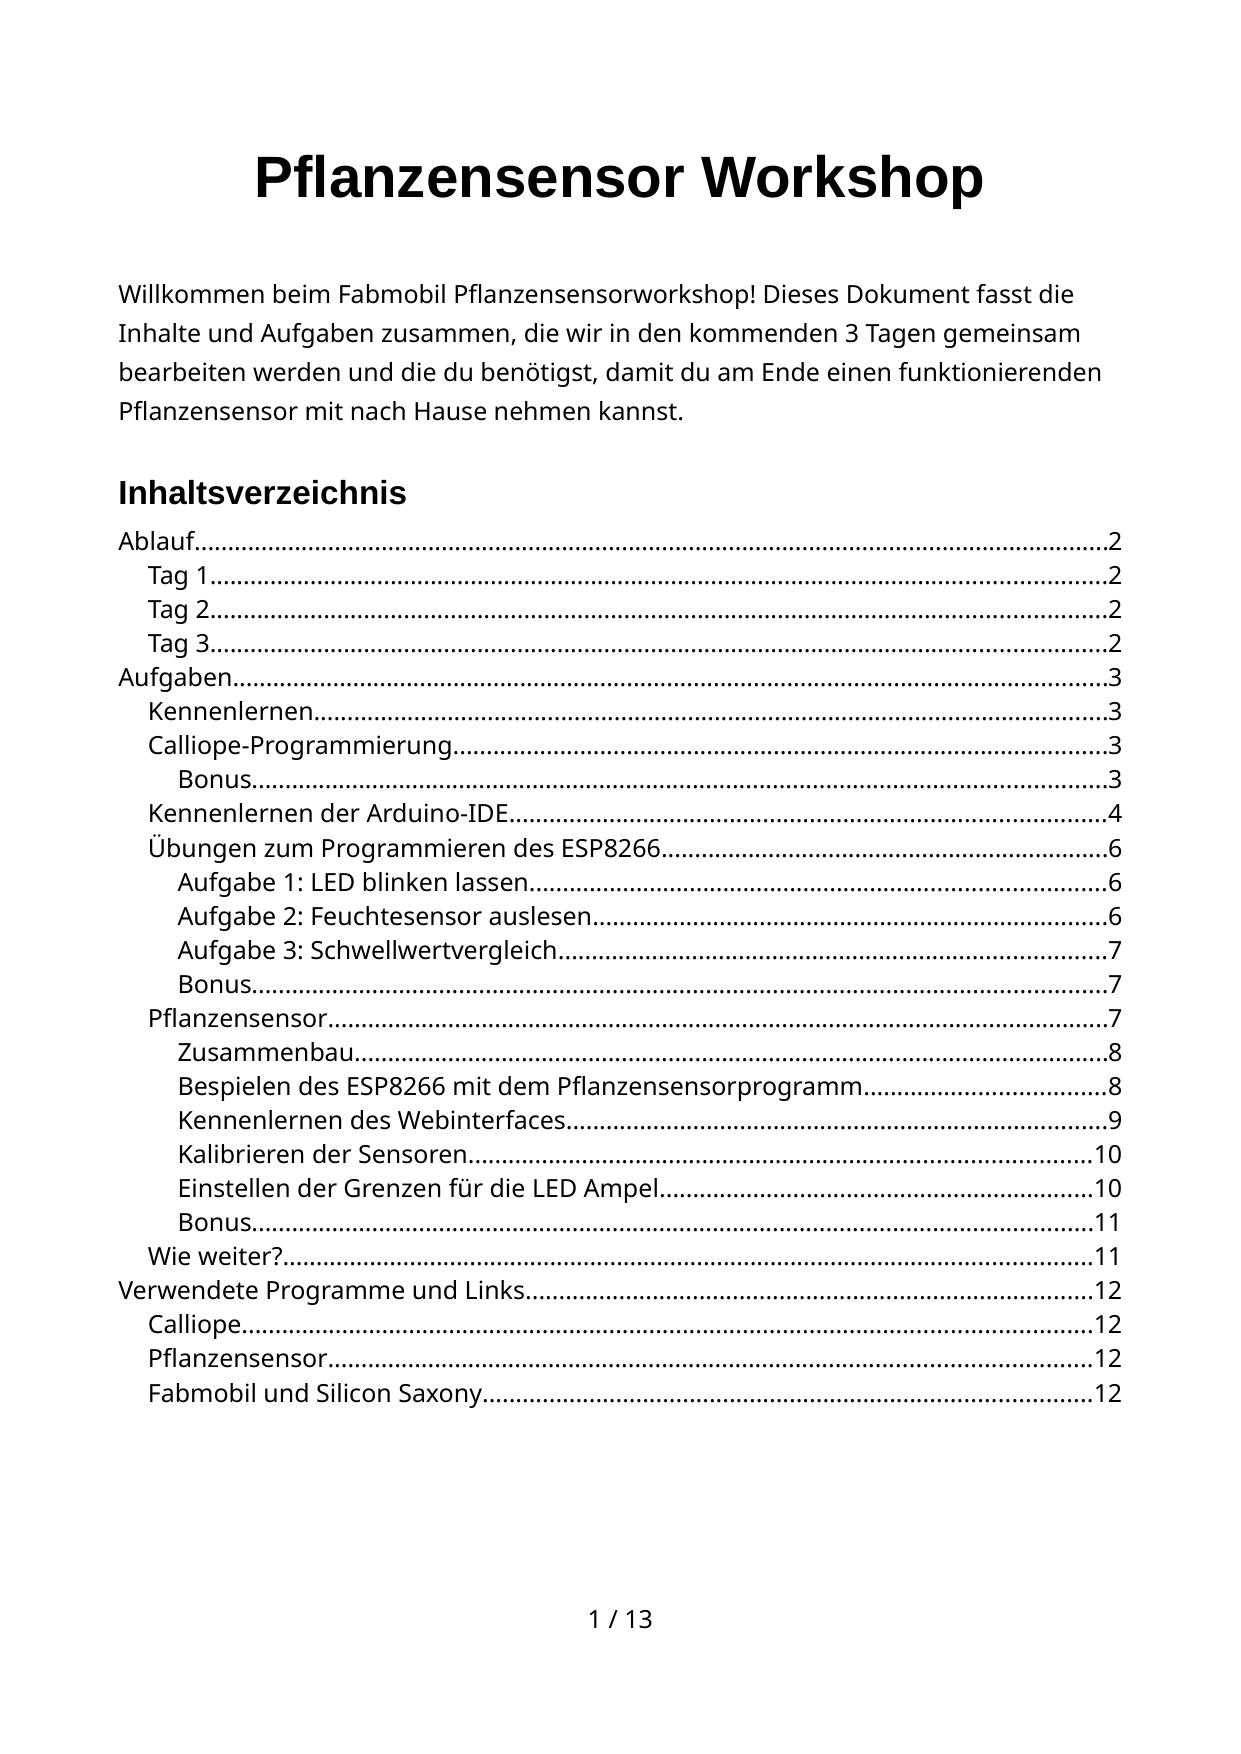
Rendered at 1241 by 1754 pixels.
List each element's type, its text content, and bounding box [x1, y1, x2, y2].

text Tag 3 2 [148, 626, 1122, 660]
text Pflanzensensor 7 [148, 1001, 1122, 1034]
text Einstellen der Grenzen für die LED Ampel 10 [177, 1171, 1122, 1205]
text Pflanzensensor 12 [148, 1341, 1122, 1375]
text Wie weiter? 11 [148, 1239, 1122, 1273]
text Bonus 7 [177, 966, 1122, 1001]
text Ablauf 2 [118, 524, 1122, 558]
title Pflanzensensor Workshop [118, 143, 1122, 210]
text Aufgabe 2: Feuchtesensor auslesen 6 [177, 898, 1122, 932]
text Calliope 12 [148, 1307, 1122, 1341]
text Kennenlernen 3 [148, 694, 1122, 728]
text Bespielen des ESP8266 mit dem Pflanzensensorprogramm 8 [177, 1069, 1122, 1103]
text Zusammenbau 8 [177, 1034, 1122, 1069]
text Bonus 3 [177, 762, 1122, 796]
text Calliope-Programmierung 3 [148, 728, 1122, 762]
text Fabmobil und Silicon Saxony 12 [148, 1375, 1122, 1409]
text Übungen zum Programmieren des ESP8266 6 [148, 830, 1122, 864]
text Bonus 11 [177, 1205, 1122, 1239]
text Kennenlernen des Webinterfaces 9 [177, 1103, 1122, 1137]
text Tag 1 2 [148, 558, 1122, 592]
text Aufgabe 3: Schwellwertvergleich 7 [177, 932, 1122, 966]
text Aufgaben 3 [118, 660, 1122, 694]
text Willkommen beim Fabmobil Pflanzensensorworkshop! Dieses Dokument fasst die Inhalte und Aufgaben zusammen, die wir in den kommenden 3 Tagen gemeinsam bearbeiten werden und die du benötigst, damit du am Ende einen funktionierenden Pflanzensensor mit nach Hause nehmen kannst. [118, 276, 1122, 428]
text Tag 2 2 [148, 592, 1122, 626]
text Kalibrieren der Sensoren 10 [177, 1137, 1122, 1171]
subtitle Inhaltsverzeichnis [118, 473, 1122, 511]
text Kennenlernen der Arduino-IDE 4 [148, 796, 1122, 830]
text Verwendete Programme und Links 12 [118, 1273, 1122, 1307]
text Aufgabe 1: LED blinken lassen 6 [177, 864, 1122, 898]
